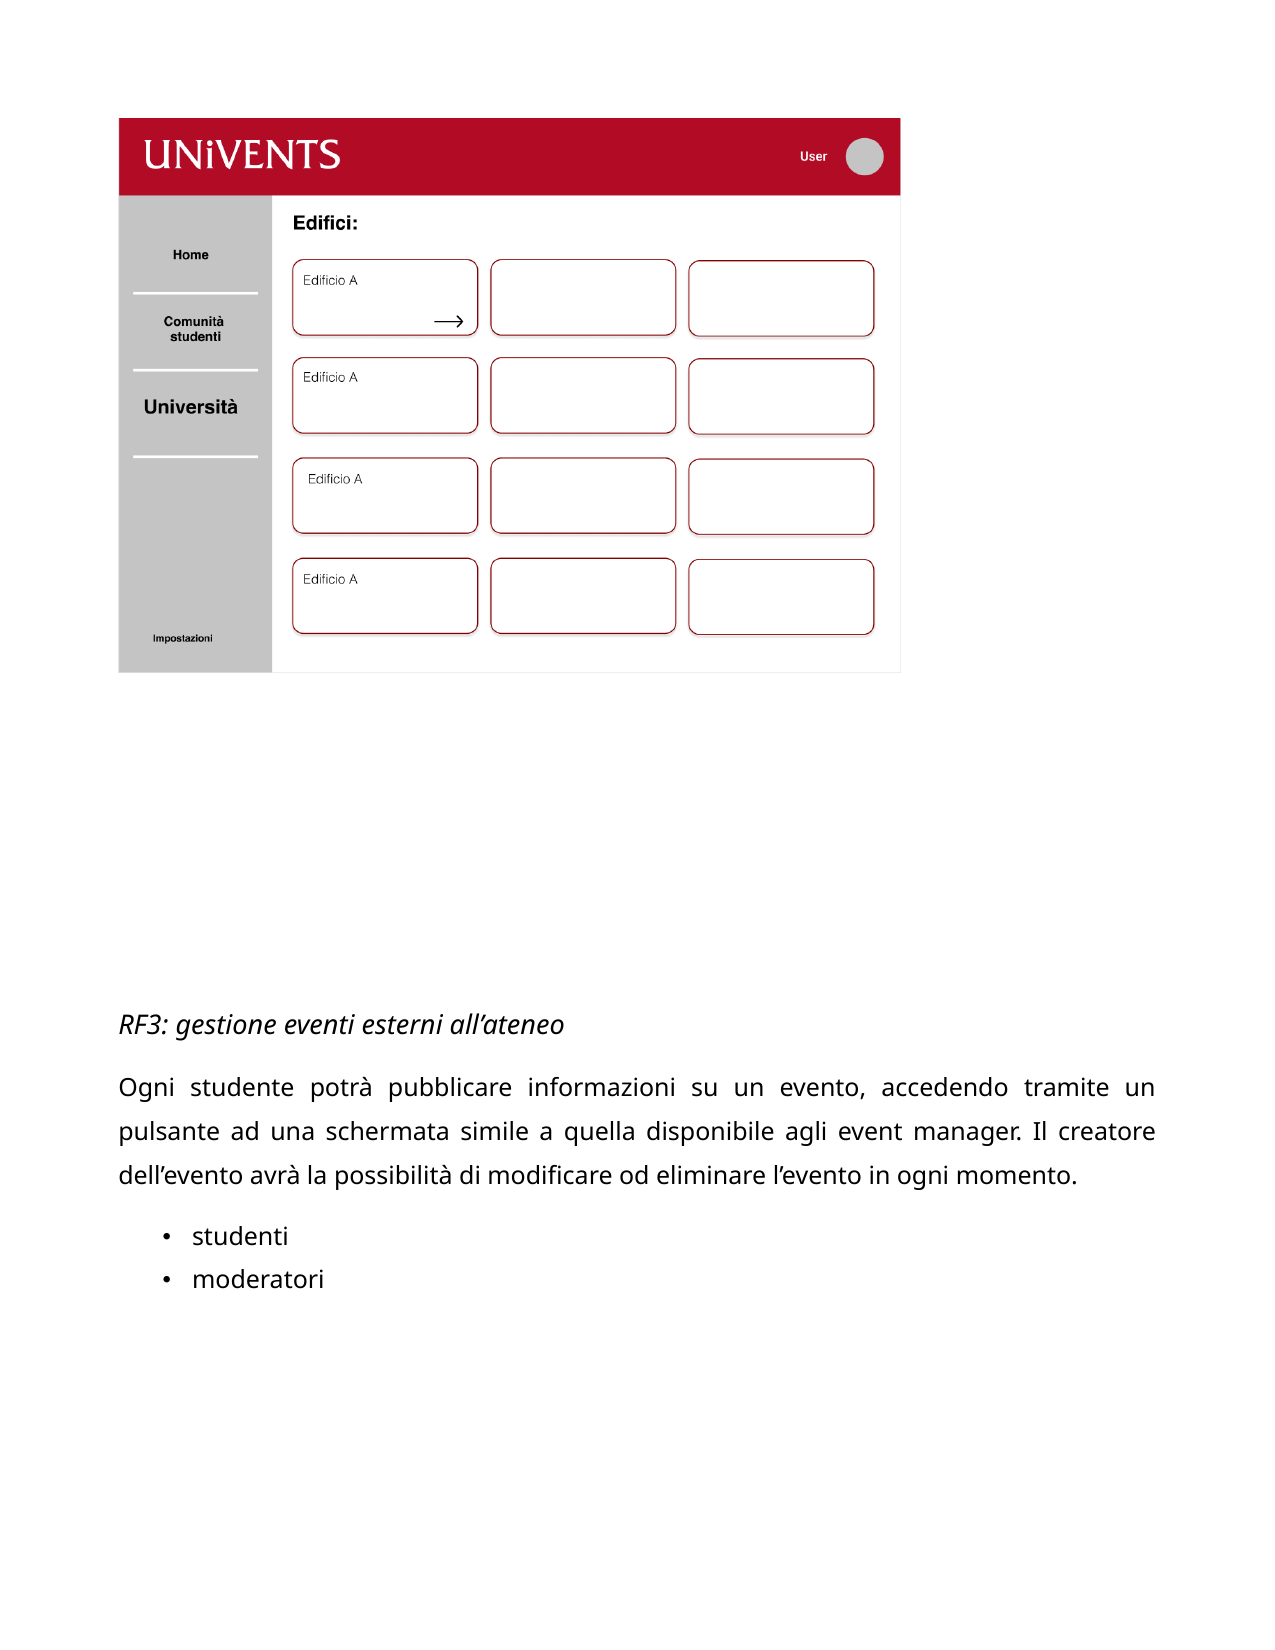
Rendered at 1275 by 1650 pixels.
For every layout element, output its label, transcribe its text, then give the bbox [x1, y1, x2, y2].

text Ogni studente potrà pubblicare informazioni su un evento, accedendo tramite un pulsante ad una schermata simile a quella disponibile agli event manager. Il creatore dell’evento avrà la possibilità di modificare od eliminare l’evento in ogni momento. [118, 1070, 1157, 1192]
picture [118, 118, 901, 673]
text RF3: gestione eventi esterni all’ateneo [118, 1006, 1157, 1043]
list studenti [162, 1218, 1157, 1252]
list moderatori [162, 1262, 1157, 1296]
